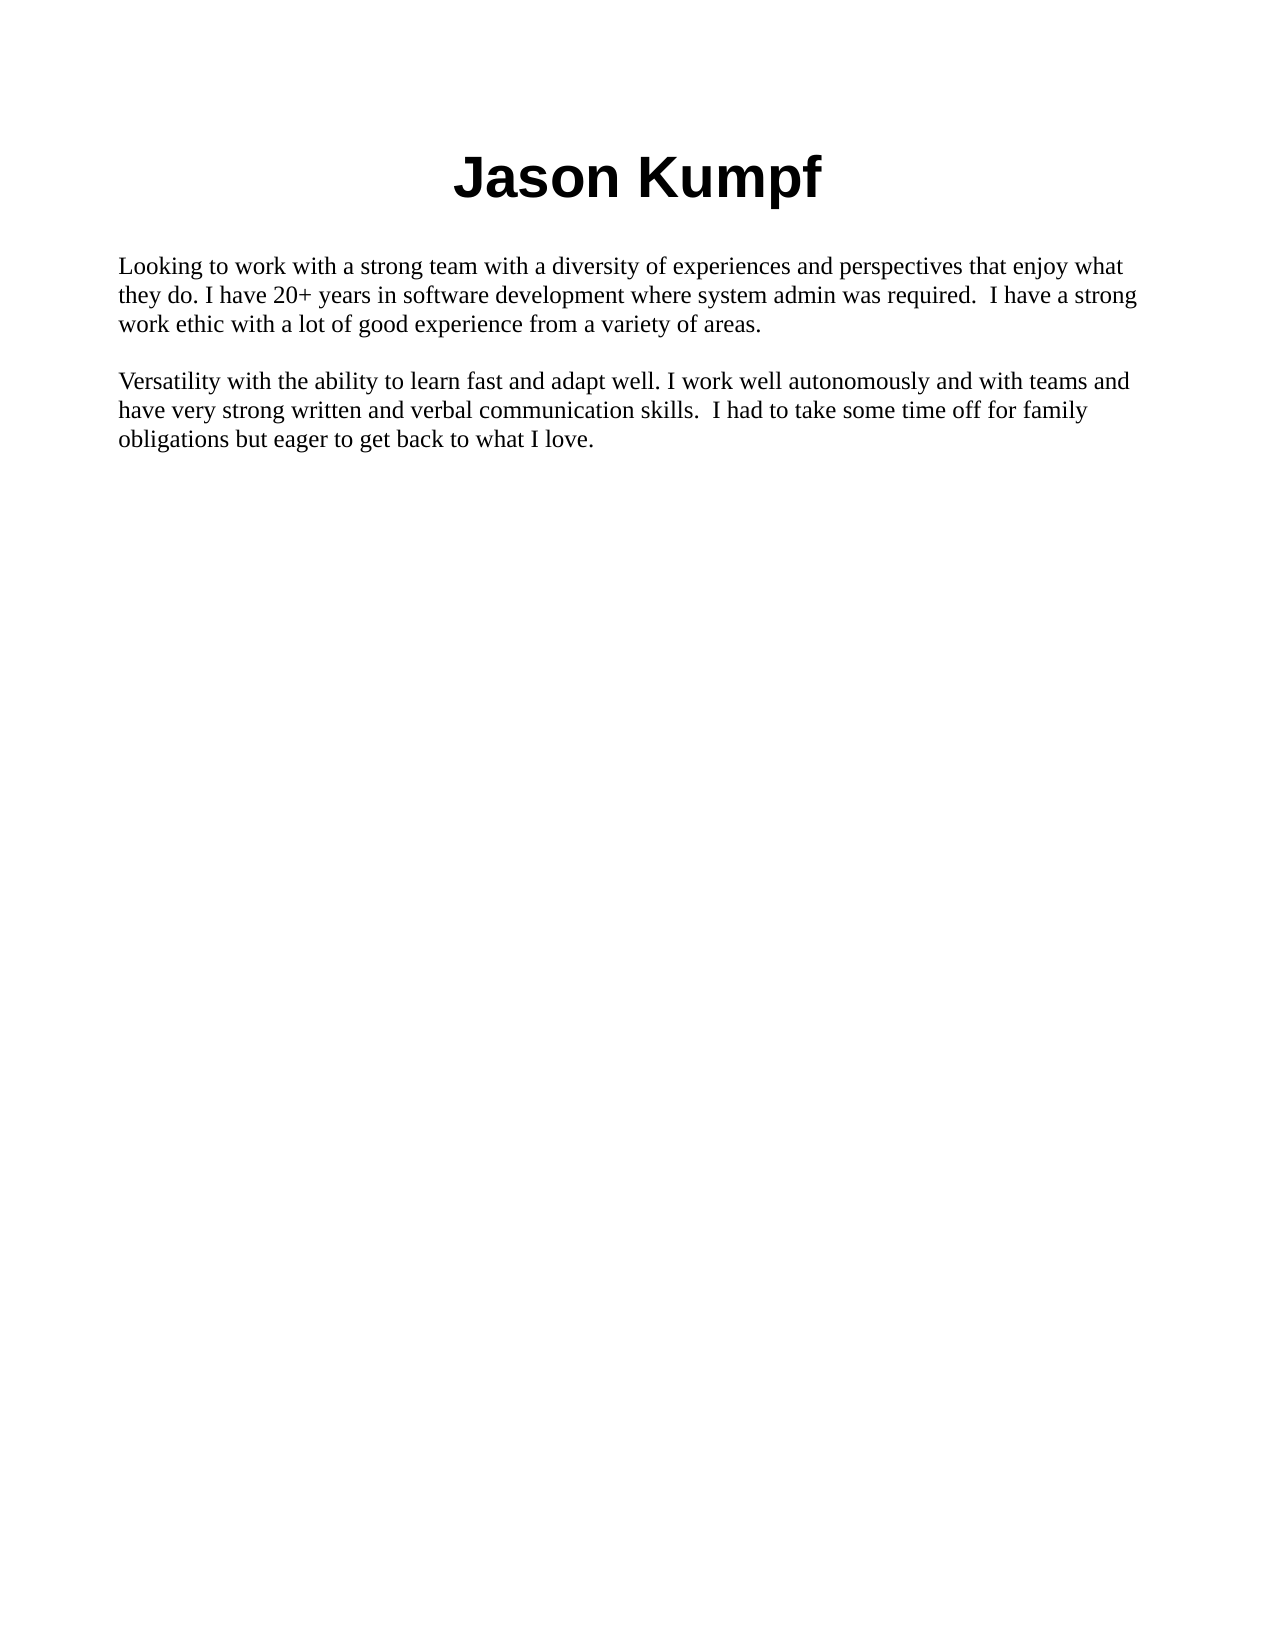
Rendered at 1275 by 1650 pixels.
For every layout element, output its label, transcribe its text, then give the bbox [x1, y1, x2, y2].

text Versatility with the ability to learn fast and adapt well. I work well autonomously and with teams and have very strong written and verbal communication skills. I had to take some time off for family obligations but eager to get back to what I love. [118, 366, 1157, 453]
title Jason Kumpf [118, 143, 1157, 210]
text Looking to work with a strong team with a diversity of experiences and perspectives that enjoy what they do. I have 20+ years in software development where system admin was required. I have a strong work ethic with a lot of good experience from a variety of areas. [118, 251, 1157, 338]
